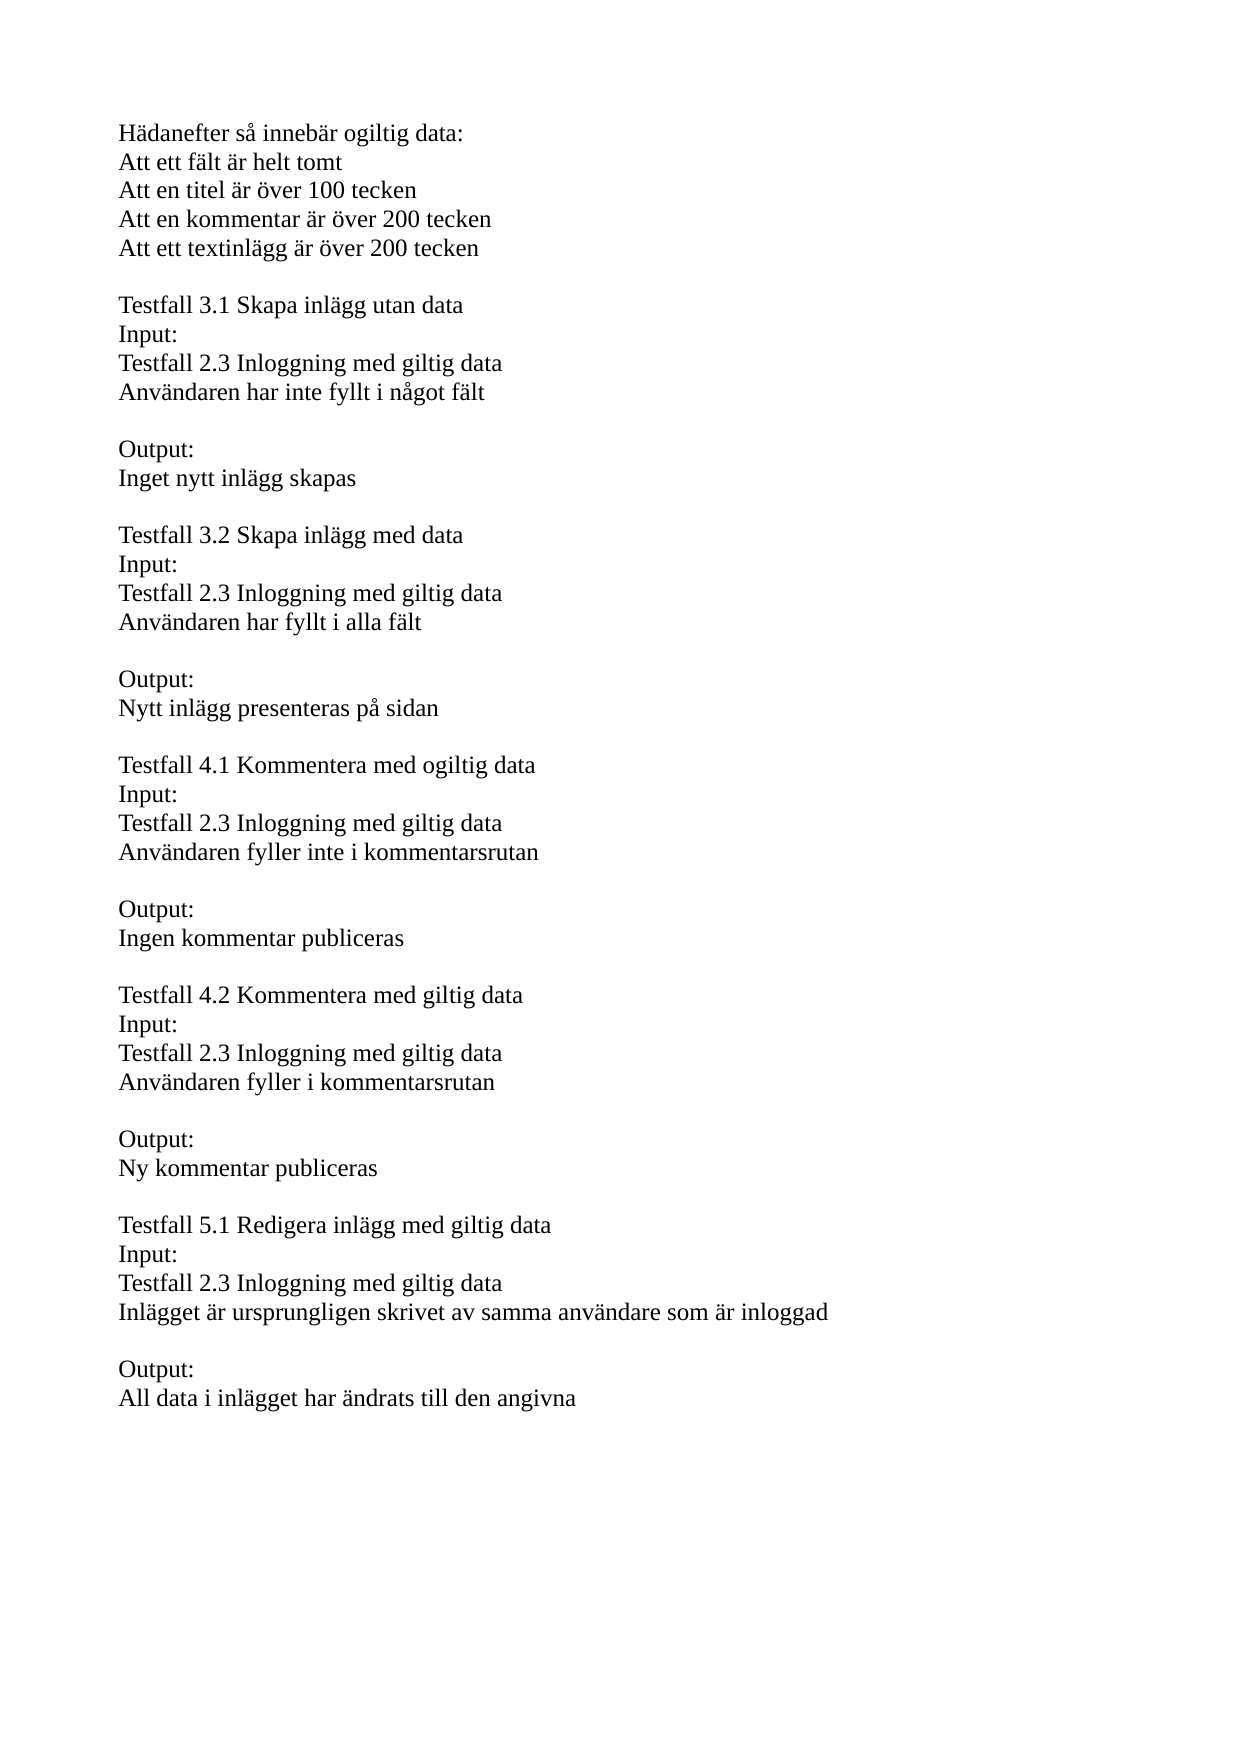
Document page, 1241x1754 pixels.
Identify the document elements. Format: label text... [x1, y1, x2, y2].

text Output: [118, 894, 1122, 923]
text Testfall 2.3 Inloggning med giltig data [118, 1268, 1122, 1297]
text Output: [118, 664, 1122, 693]
text Testfall 2.3 Inloggning med giltig data [118, 578, 1122, 607]
text All data i inlägget har ändrats till den angivna [118, 1383, 1122, 1412]
text Nytt inlägg presenteras på sidan [118, 693, 1122, 722]
text Att ett textinlägg är över 200 tecken [118, 233, 1122, 262]
text Att ett fält är helt tomt [118, 147, 1122, 176]
text Användaren fyller inte i kommentarsrutan [118, 837, 1122, 866]
text Input: [118, 1239, 1122, 1268]
text Hädanefter så innebär ogiltig data: [118, 118, 1122, 147]
text Testfall 4.1 Kommentera med ogiltig data [118, 751, 1122, 779]
text Inlägget är ursprungligen skrivet av samma användare som är inloggad [118, 1297, 1122, 1326]
text Testfall 4.2 Kommentera med giltig data [118, 981, 1122, 1009]
text Ny kommentar publiceras [118, 1153, 1122, 1182]
text Output: [118, 434, 1122, 463]
text Input: [118, 319, 1122, 348]
text Användaren fyller i kommentarsrutan [118, 1067, 1122, 1096]
text Testfall 2.3 Inloggning med giltig data [118, 1038, 1122, 1067]
text Ingen kommentar publiceras [118, 923, 1122, 952]
text Användaren har fyllt i alla fält [118, 607, 1122, 636]
text Testfall 2.3 Inloggning med giltig data [118, 348, 1122, 377]
text Att en kommentar är över 200 tecken [118, 204, 1122, 233]
text Testfall 5.1 Redigera inlägg med giltig data [118, 1211, 1122, 1239]
text Användaren har inte fyllt i något fält [118, 377, 1122, 406]
text Testfall 3.1 Skapa inlägg utan data [118, 291, 1122, 319]
text Input: [118, 549, 1122, 578]
text Input: [118, 1009, 1122, 1038]
text Input: [118, 779, 1122, 808]
text Testfall 3.2 Skapa inlägg med data [118, 521, 1122, 549]
text Att en titel är över 100 tecken [118, 176, 1122, 204]
text Output: [118, 1354, 1122, 1383]
text Testfall 2.3 Inloggning med giltig data [118, 808, 1122, 837]
text Output: [118, 1124, 1122, 1153]
text Inget nytt inlägg skapas [118, 463, 1122, 492]
